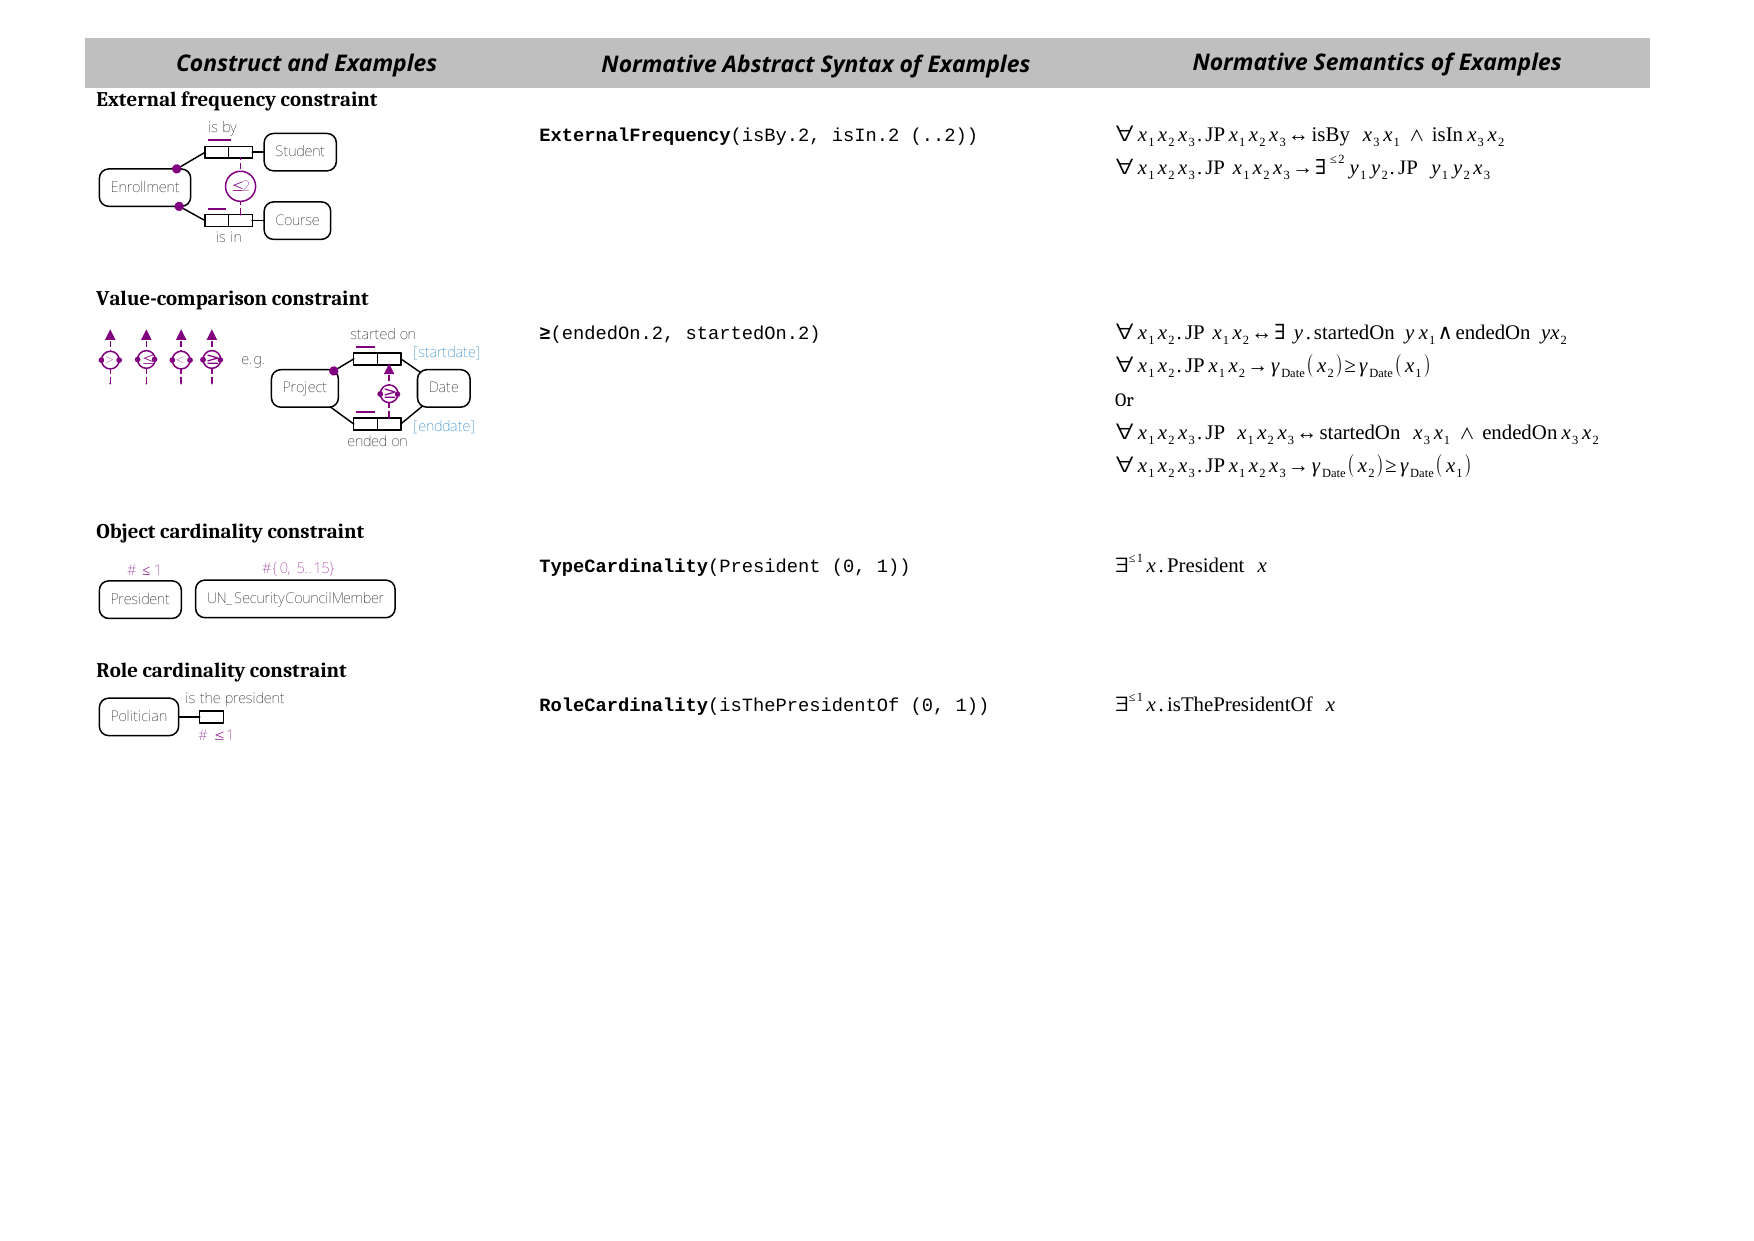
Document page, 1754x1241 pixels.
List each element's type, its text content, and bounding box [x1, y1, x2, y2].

table_cell Role cardinality constraint [85, 659, 528, 751]
table_cell [528, 625, 1104, 658]
table_cell Object cardinality constraint [85, 520, 528, 625]
table_cell [1104, 751, 1650, 784]
table_header Normative Abstract Syntax of Examples [528, 38, 1104, 88]
table_cell [1104, 625, 1650, 658]
table_cell [1104, 253, 1650, 286]
table_header Normative Semantics of Examples [1104, 38, 1650, 88]
table_header Construct and Examples [85, 38, 528, 88]
table_cell [1104, 520, 1650, 625]
table_cell Or [1104, 286, 1650, 486]
table_cell [528, 486, 1104, 519]
table_cell [1104, 659, 1650, 751]
table_cell [528, 751, 1104, 784]
table_cell Value-comparison constraint [85, 286, 528, 486]
table_cell ≥(endedOn.2, startedOn.2) [528, 286, 1104, 486]
table_cell ExternalFrequency(isBy.2, isIn.2 (..2)) [528, 88, 1104, 253]
table_cell [1104, 486, 1650, 519]
table_cell RoleCardinality(isThePresidentOf (0, 1)) [528, 659, 1104, 751]
table_cell [528, 253, 1104, 286]
table_cell [1104, 88, 1650, 253]
table_cell TypeCardinality(President (0, 1)) [528, 520, 1104, 625]
table_cell [85, 486, 528, 519]
table_cell [85, 625, 528, 658]
table_cell External frequency constraint [85, 88, 528, 253]
table_cell [85, 751, 528, 784]
table_cell [85, 253, 528, 286]
